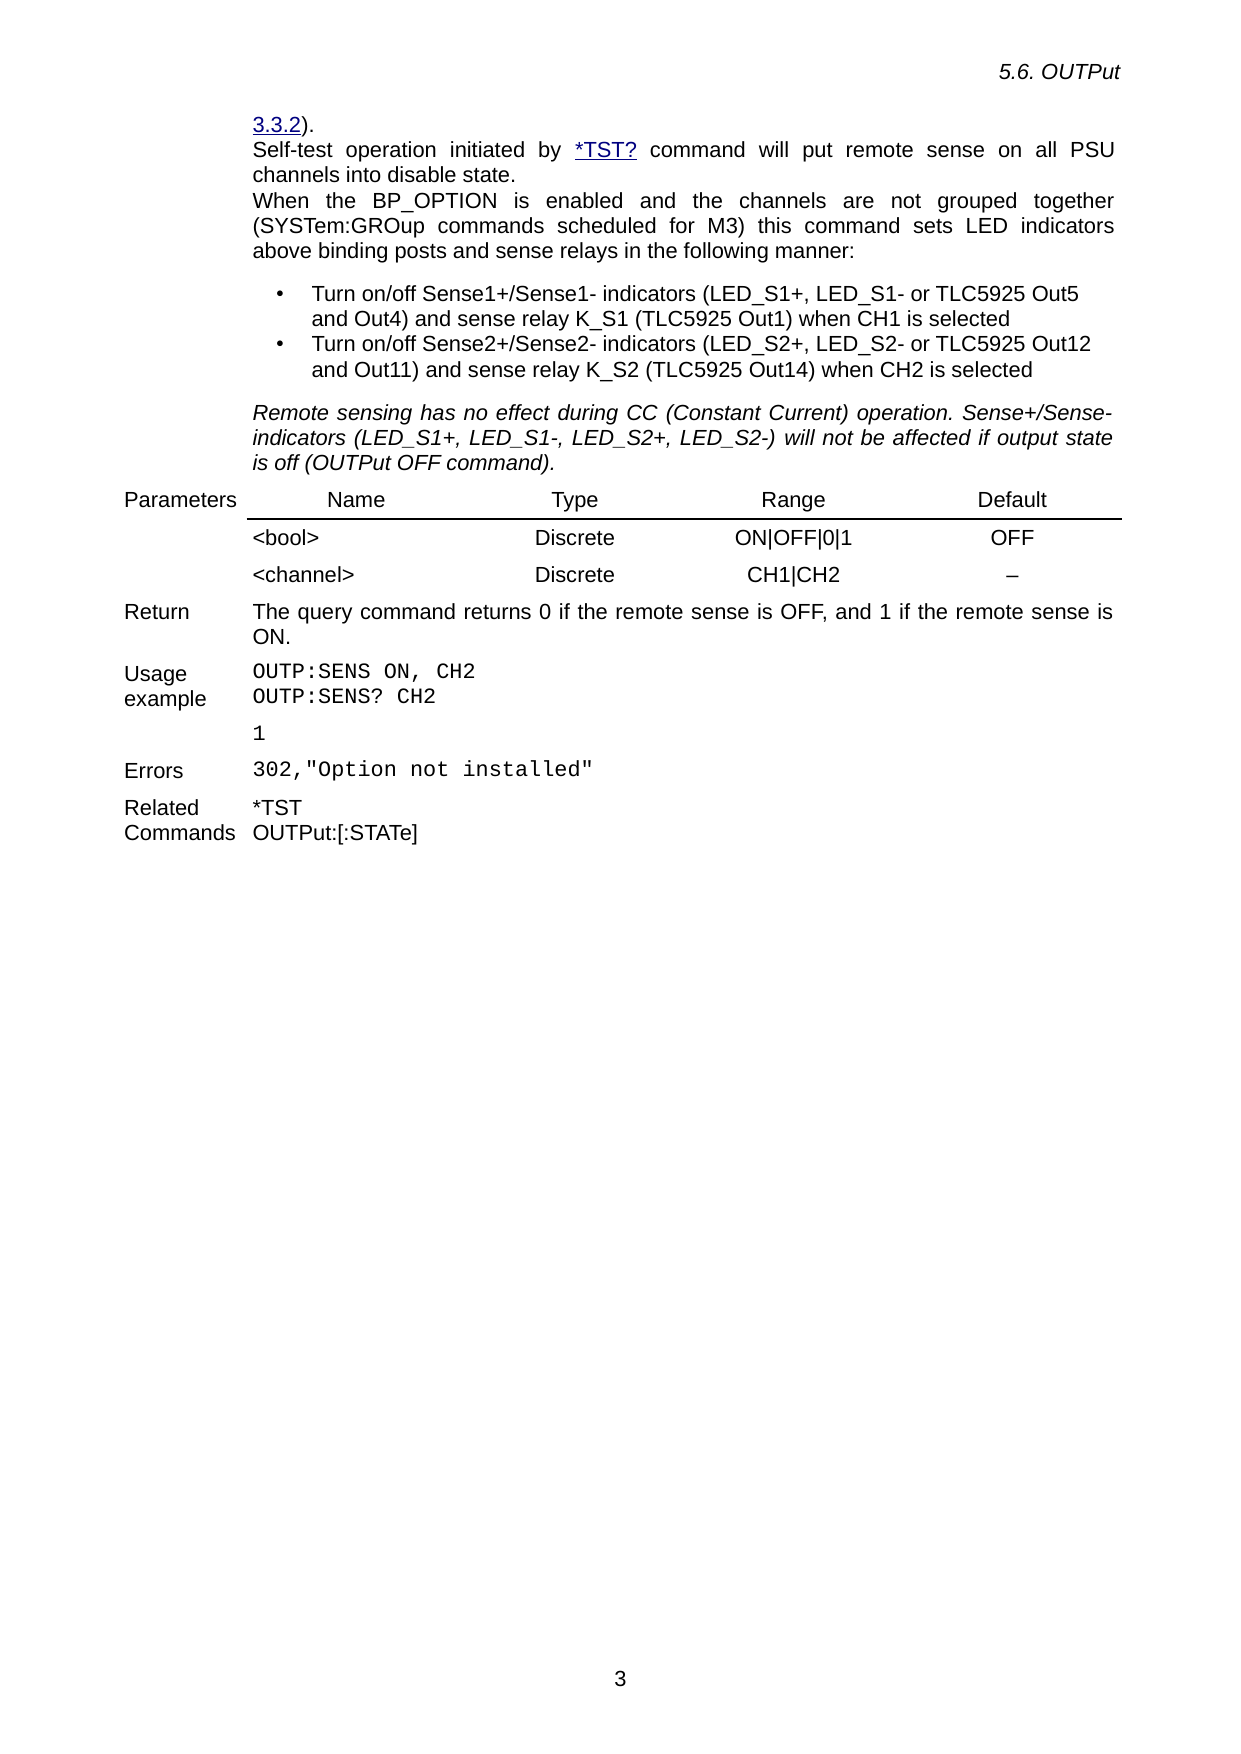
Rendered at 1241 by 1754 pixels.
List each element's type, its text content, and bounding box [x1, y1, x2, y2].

table_cell 302,"Option not installed" [247, 753, 1122, 789]
table_cell – [903, 556, 1122, 593]
table_cell [118, 106, 247, 481]
table_cell <bool> [247, 520, 465, 556]
table_cell Usage example [118, 655, 247, 752]
table_cell CH1|CH2 [684, 556, 903, 593]
table_cell Name [247, 481, 465, 517]
table_cell Range [684, 481, 903, 517]
table_cell Parameters [118, 481, 247, 593]
table_cell ON|OFF|0|1 [684, 520, 903, 556]
table_cell The query command returns 0 if the remote sense is OFF, and 1 if the remote sense is ON. [247, 593, 1122, 655]
table_cell OFF [903, 520, 1122, 556]
table_cell Errors [118, 753, 247, 789]
table_cell OUTP:SENS ON, CH2 OUTP:SENS? CH2 1 [247, 655, 1122, 752]
table_cell <channel> [247, 556, 465, 593]
table_cell Default [903, 481, 1122, 517]
table_cell Type [465, 481, 684, 517]
table_cell Discrete [465, 520, 684, 556]
table_cell *TST OUTPut:[:STATe] [247, 789, 1122, 851]
table_cell Related Commands [118, 789, 247, 851]
table_cell 3.3.2). Self-test operation initiated by *TST? command will put remote sense on all PSU channels into disable state. When the BP_OPTION is enabled and the channels are not grouped together (SYSTem:GROup commands scheduled for M3) this command sets LED indicators above binding posts and sense relays in the following manner: Turn on/off Sense1+/Sense1- indicators (LED_S1+, LED_S1- or TLC5925 Out5 and Out4) and sense relay K_S1 (TLC5925 Out1) when CH1 is selected Turn on/off Sense2+/Sense2- indicators (LED_S2+, LED_S2- or TLC5925 Out12 and Out11) and sense relay K_S2 (TLC5925 Out14) when CH2 is selected Remote sensing has no effect during CC (Constant Current) operation. Sense+/Sense- indicators (LED_S1+, LED_S1-, LED_S2+, LED_S2-) will not be affected if output state is off (OUTPut OFF command). [247, 106, 1122, 481]
table_cell Discrete [465, 556, 684, 593]
table_cell Return [118, 593, 247, 655]
